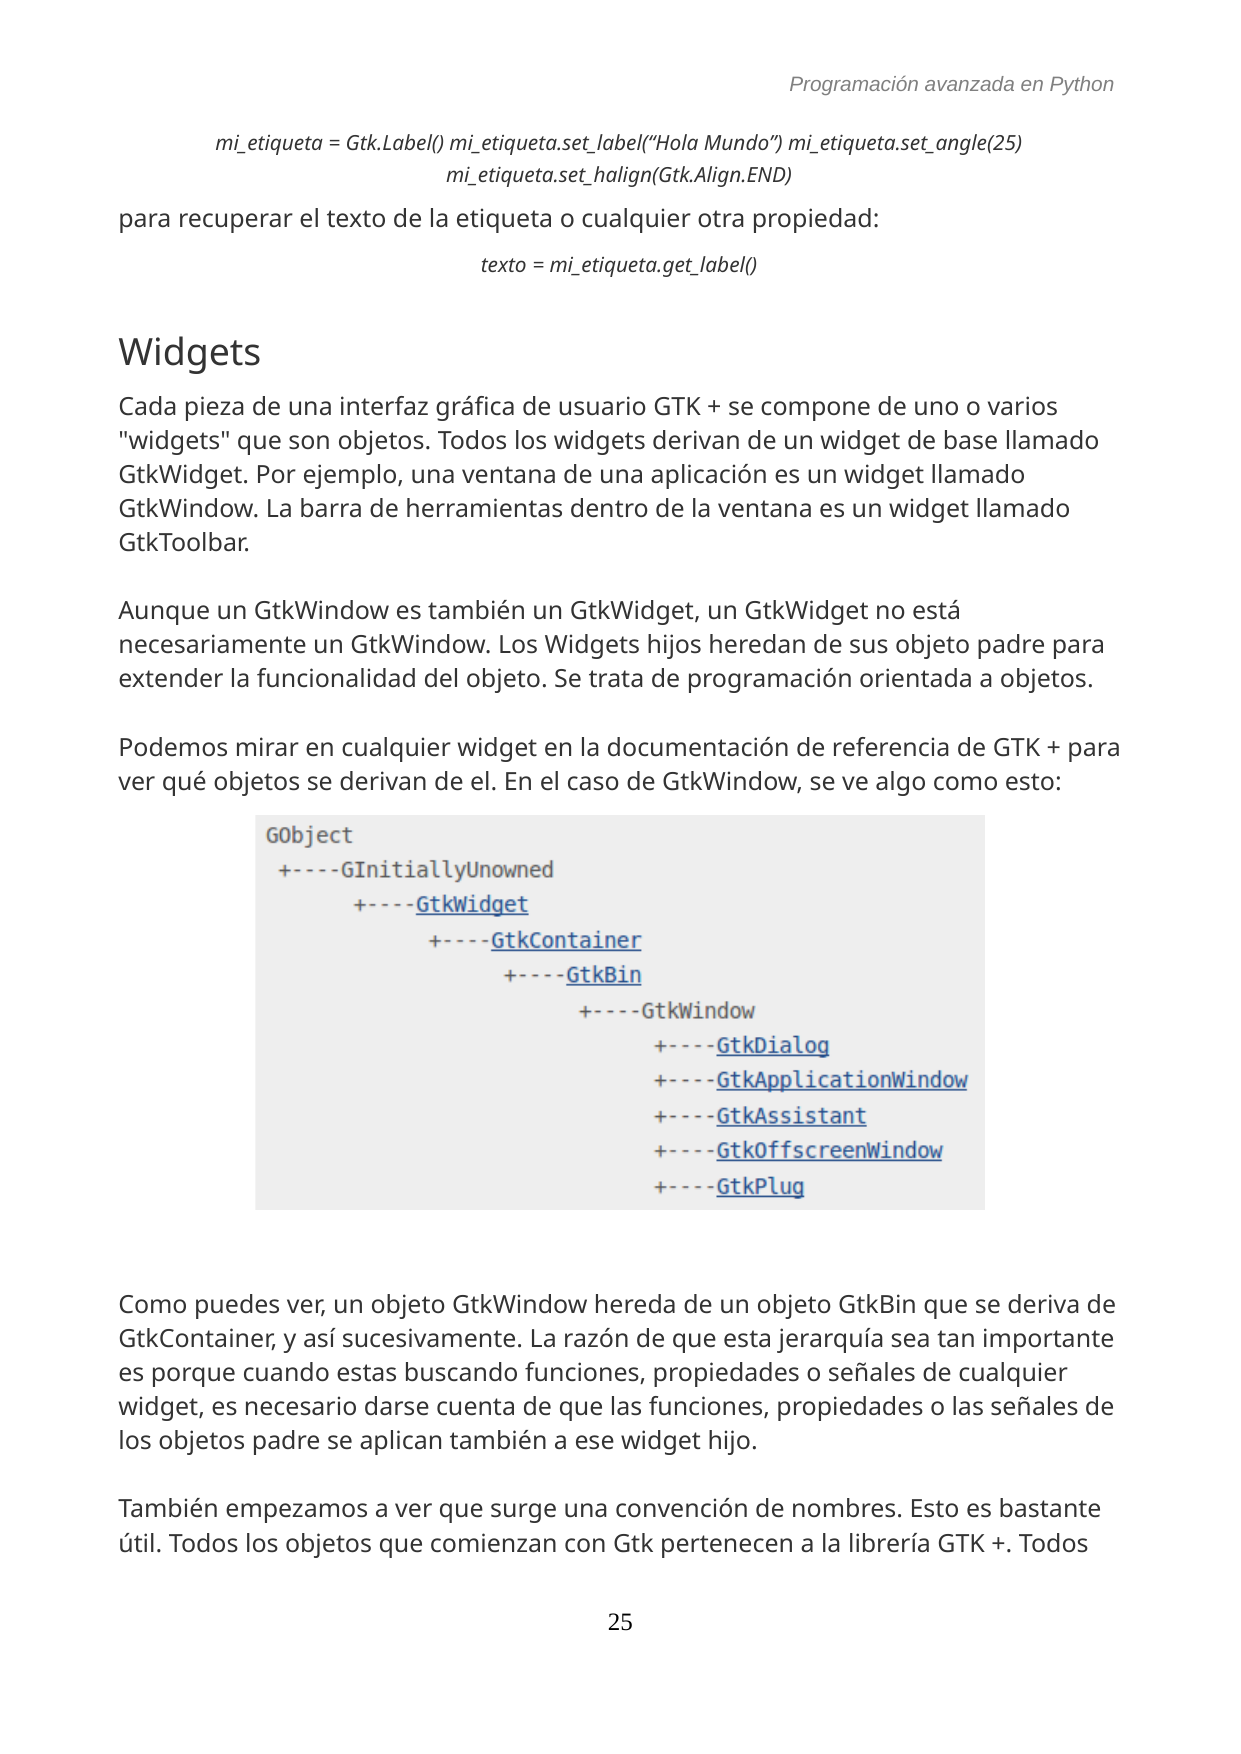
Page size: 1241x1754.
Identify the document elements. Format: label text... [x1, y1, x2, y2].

text texto = mi_etiqueta.get_label() [118, 247, 1122, 278]
text mi_etiqueta = Gtk.Label() mi_etiqueta.set_label(“Hola Mundo”) mi_etiqueta.set_angle(25) mi_etiqueta.set_halign(Gtk.Align.END) [118, 126, 1122, 188]
picture [255, 815, 985, 1210]
text Widgets [118, 325, 1122, 376]
text Cada pieza de una interfaz gráfica de usuario GTK + se compone de uno o varios "widgets" que son objetos. Todos los widgets derivan de un widget de base llamado GtkWidget. Por ejemplo, una ventana de una aplicación es un widget llamado GtkWindow. La barra de herramientas dentro de la ventana es un widget llamado GtkToolbar. Aunque un GtkWindow es también un GtkWidget, un GtkWidget no está necesariamente un GtkWindow. Los Widgets hijos heredan de sus objeto padre para extender la funcionalidad del objeto. Se trata de programación orientada a objetos. Podemos mirar en cualquier widget en la documentación de referencia de GTK + para ver qué objetos se derivan de el. En el caso de GtkWindow, se ve algo como esto: [118, 389, 1122, 797]
text Como puedes ver, un objeto GtkWindow hereda de un objeto GtkBin que se deriva de GtkContainer, y así sucesivamente. La razón de que esta jerarquía sea tan importante es porque cuando estas buscando funciones, propiedades o señales de cualquier widget, es necesario darse cuenta de que las funciones, propiedades o las señales de los objetos padre se aplican también a ese widget hijo. También empezamos a ver que surge una convención de nombres. Esto es bastante útil. Todos los objetos que comienzan con Gtk pertenecen a la librería GTK +. Todos [118, 1287, 1122, 1559]
text para recuperar el texto de la etiqueta o cualquier otra propiedad: [118, 201, 1122, 235]
